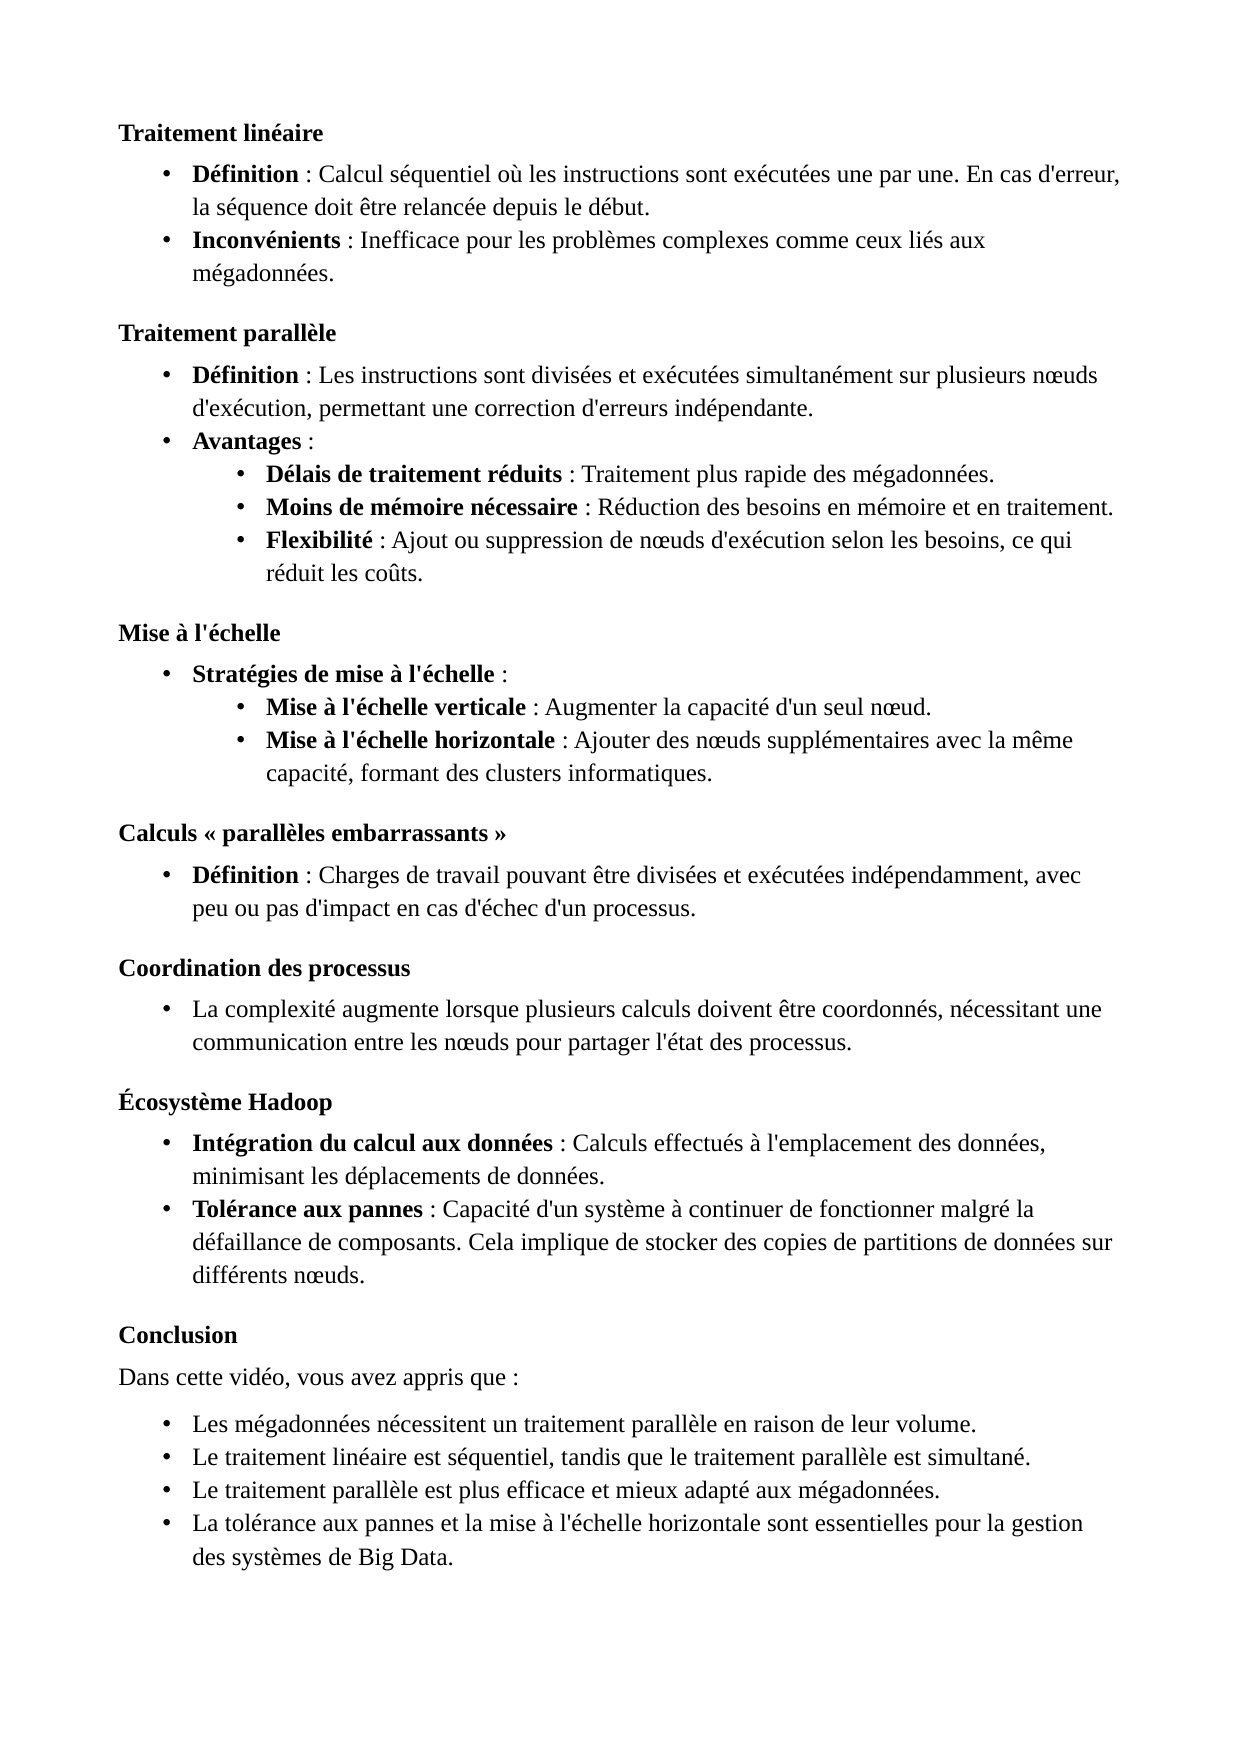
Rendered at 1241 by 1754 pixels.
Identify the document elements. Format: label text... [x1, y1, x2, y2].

list La tolérance aux pannes et la mise à l'échelle horizontale sont essentielles pour la gestion des systèmes de Big Data. [162, 1508, 1122, 1570]
list Le traitement parallèle est plus efficace et mieux adapté aux mégadonnées. [162, 1476, 1122, 1504]
list Mise à l'échelle verticale : Augmenter la capacité d'un seul nœud. [236, 692, 1122, 721]
list La complexité augmente lorsque plusieurs calculs doivent être coordonnés, nécessitant une communication entre les nœuds pour partager l'état des processus. [162, 994, 1122, 1056]
list Délais de traitement réduits : Traitement plus rapide des mégadonnées. [236, 459, 1122, 488]
list Mise à l'échelle horizontale : Ajouter des nœuds supplémentaires avec la même capacité, formant des clusters informatiques. [236, 725, 1122, 787]
text Dans cette vidéo, vous avez appris que : [118, 1362, 1122, 1391]
list Définition : Les instructions sont divisées et exécutées simultanément sur plusieurs nœuds d'exécution, permettant une correction d'erreurs indépendante. [162, 360, 1122, 422]
list Les mégadonnées nécessitent un traitement parallèle en raison de leur volume. [162, 1409, 1122, 1438]
list Tolérance aux pannes : Capacité d'un système à continuer de fonctionner malgré la défaillance de composants. Cela implique de stocker des copies de partitions de données sur différents nœuds. [162, 1194, 1122, 1289]
list Intégration du calcul aux données : Calculs effectués à l'emplacement des données, minimisant les déplacements de données. [162, 1128, 1122, 1190]
subtitle Conclusion [118, 1321, 1122, 1349]
subtitle Mise à l'échelle [118, 618, 1122, 647]
list Inconvénients : Inefficace pour les problèmes complexes comme ceux liés aux mégadonnées. [162, 225, 1122, 287]
list Le traitement linéaire est séquentiel, tandis que le traitement parallèle est simultané. [162, 1442, 1122, 1471]
list Définition : Charges de travail pouvant être divisées et exécutées indépendamment, avec peu ou pas d'impact en cas d'échec d'un processus. [162, 860, 1122, 921]
list Stratégies de mise à l'échelle : [162, 659, 1122, 688]
list Avantages : [162, 426, 1122, 454]
subtitle Coordination des processus [118, 953, 1122, 982]
subtitle Traitement linéaire [118, 118, 1122, 147]
subtitle Calculs « parallèles embarrassants » [118, 818, 1122, 847]
list Définition : Calcul séquentiel où les instructions sont exécutées une par une. En cas d'erreur, la séquence doit être relancée depuis le début. [162, 159, 1122, 221]
list Flexibilité : Ajout ou suppression de nœuds d'exécution selon les besoins, ce qui réduit les coûts. [236, 525, 1122, 587]
subtitle Écosystème Hadoop [118, 1087, 1122, 1116]
subtitle Traitement parallèle [118, 318, 1122, 347]
list Moins de mémoire nécessaire : Réduction des besoins en mémoire et en traitement. [236, 492, 1122, 521]
